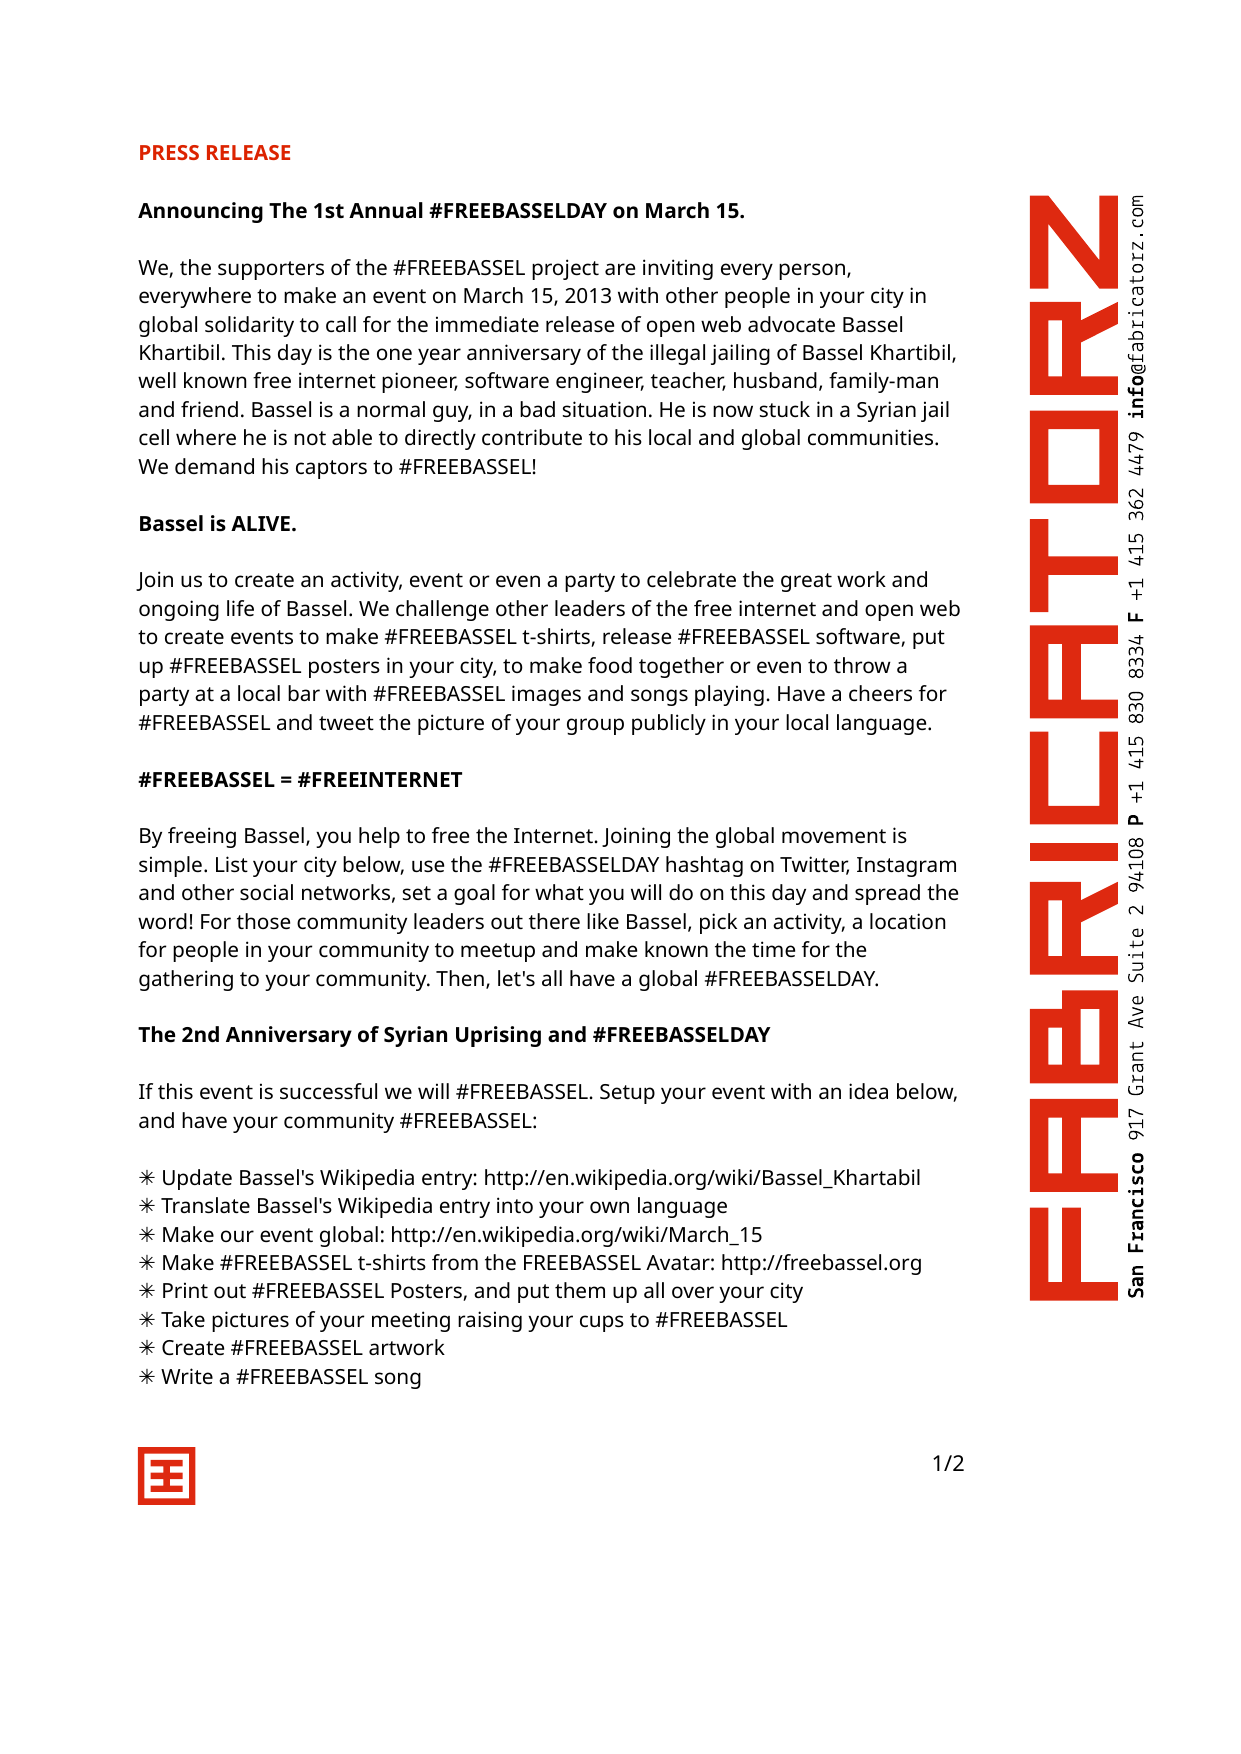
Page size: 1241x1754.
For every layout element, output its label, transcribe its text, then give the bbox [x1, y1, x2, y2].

text ✳ Take pictures of your meeting raising your cups to #FREEBASSEL [138, 1305, 964, 1333]
text ✳ Create #FREEBASSEL artwork [138, 1333, 964, 1362]
text ✳ Make our event global: http://en.wikipedia.org/wiki/March_15 [138, 1220, 964, 1248]
text By freeing Bassel, you help to free the Internet. Joining the global movement is simple. List your city below, use the #FREEBASSELDAY hashtag on Twitter, Instagram and other social networks, set a goal for what you will do on this day and spread the word! For those community leaders out there like Bassel, pick an activity, a location for people in your community to meetup and make known the time for the gathering to your community. Then, let's all have a global #FREEBASSELDAY. [138, 822, 964, 992]
text ✳ Make #FREEBASSEL t-shirts from the FREEBASSEL Avatar: http://freebassel.org [138, 1248, 964, 1277]
text ✳ Print out #FREEBASSEL Posters, and put them up all over your city [138, 1277, 964, 1305]
text ✳ Translate Bassel's Wikipedia entry into your own language [138, 1191, 964, 1220]
text Join us to create an activity, event or even a party to celebrate the great work and ongoing life of Bassel. We challenge other leaders of the free internet and open web to create events to make #FREEBASSEL t-shirts, release #FREEBASSEL software, put up #FREEBASSEL posters in your city, to make food together or even to throw a party at a local bar with #FREEBASSEL images and songs playing. Have a cheers for #FREEBASSEL and tweet the picture of your group publicly in your local language. [138, 566, 964, 736]
text We, the supporters of the #FREEBASSEL project are inviting every person, everywhere to make an event on March 15, 2013 with other people in your city in global solidarity to call for the immediate release of open web advocate Bassel Khartibil. This day is the one year anniversary of the illegal jailing of Bassel Khartibil, well known free internet pioneer, software engineer, teacher, husband, family-man and friend. Bassel is a normal guy, in a bad situation. He is now stuck in a Syrian jail cell where he is not able to directly contribute to his local and global communities. We demand his captors to #FREEBASSEL! [138, 253, 964, 480]
text ✳ Update Bassel's Wikipedia entry: http://en.wikipedia.org/wiki/Bassel_Khartabil [138, 1163, 964, 1191]
text #FREEBASSEL = #FREEINTERNET [138, 765, 964, 793]
text If this event is successful we will #FREEBASSEL. Setup your event with an idea below, and have your community #FREEBASSEL: [138, 1077, 964, 1134]
text Announcing The 1st Annual #FREEBASSELDAY on March 15. [138, 196, 964, 224]
text ✳ Write a #FREEBASSEL song [138, 1362, 964, 1390]
text The 2nd Anniversary of Syrian Uprising and #FREEBASSELDAY [138, 1021, 964, 1049]
text Bassel is ALIVE. [138, 509, 964, 537]
